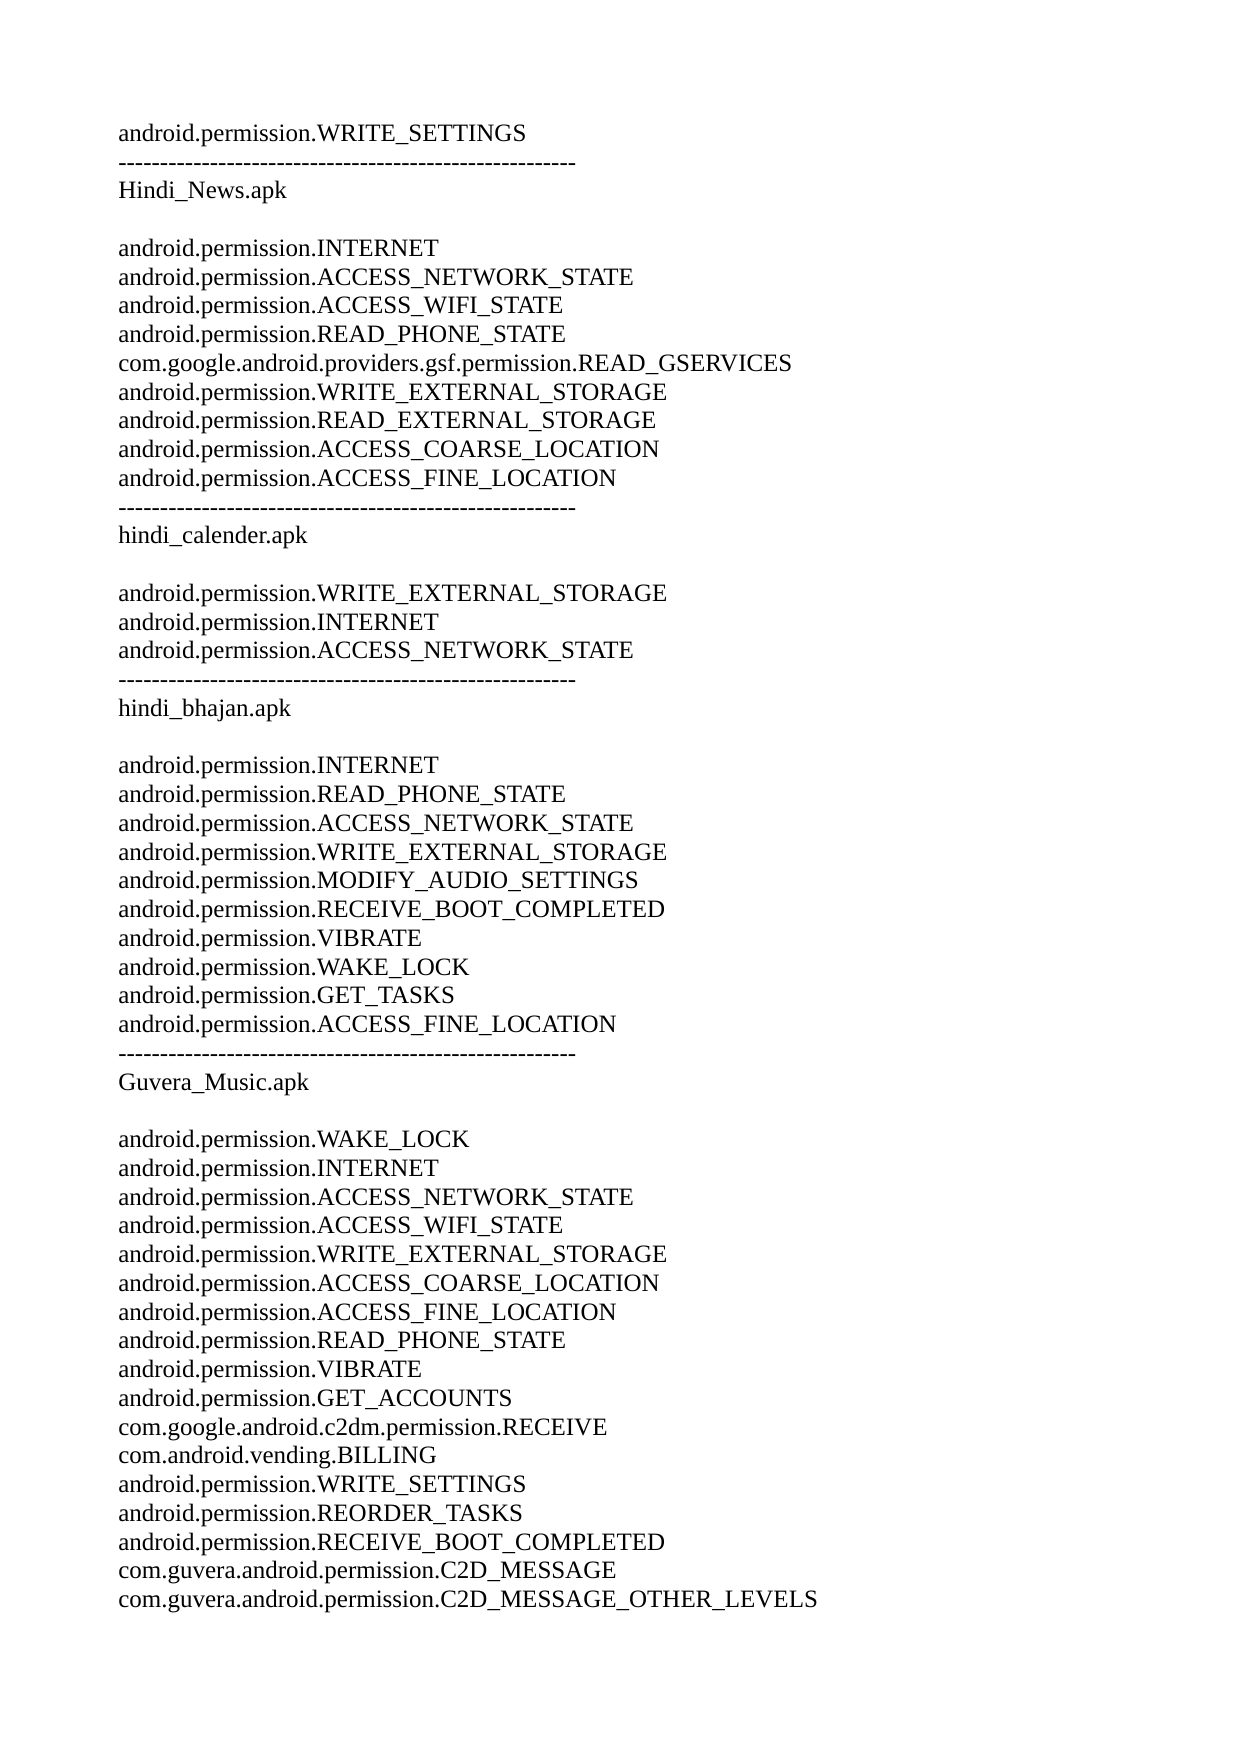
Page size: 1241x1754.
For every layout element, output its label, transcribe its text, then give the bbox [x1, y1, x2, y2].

text android.permission.ACCESS_NETWORK_STATE [118, 262, 1122, 291]
text hindi_bhajan.apk [118, 693, 1122, 722]
text android.permission.ACCESS_WIFI_STATE [118, 1211, 1122, 1239]
text android.permission.INTERNET [118, 233, 1122, 262]
text android.permission.WRITE_EXTERNAL_STORAGE [118, 1239, 1122, 1268]
text android.permission.GET_ACCOUNTS [118, 1383, 1122, 1412]
text Guvera_Music.apk [118, 1067, 1122, 1096]
text android.permission.WRITE_EXTERNAL_STORAGE [118, 578, 1122, 607]
text com.guvera.android.permission.C2D_MESSAGE_OTHER_LEVELS [118, 1584, 1122, 1613]
text android.permission.RECEIVE_BOOT_COMPLETED [118, 894, 1122, 923]
text android.permission.VIBRATE [118, 923, 1122, 952]
text android.permission.READ_PHONE_STATE [118, 779, 1122, 808]
text android.permission.WAKE_LOCK [118, 1124, 1122, 1153]
text android.permission.REORDER_TASKS [118, 1498, 1122, 1527]
text android.permission.MODIFY_AUDIO_SETTINGS [118, 866, 1122, 894]
text android.permission.WRITE_SETTINGS [118, 118, 1122, 147]
text android.permission.READ_EXTERNAL_STORAGE [118, 406, 1122, 434]
text android.permission.ACCESS_NETWORK_STATE [118, 1182, 1122, 1211]
text ------------------------------------------------------- [118, 1038, 1122, 1067]
text android.permission.INTERNET [118, 607, 1122, 636]
text Hindi_News.apk [118, 176, 1122, 204]
text ------------------------------------------------------- [118, 492, 1122, 521]
text android.permission.ACCESS_COARSE_LOCATION [118, 1268, 1122, 1297]
text android.permission.WRITE_EXTERNAL_STORAGE [118, 837, 1122, 866]
text android.permission.ACCESS_FINE_LOCATION [118, 463, 1122, 492]
text hindi_calender.apk [118, 521, 1122, 549]
text android.permission.ACCESS_NETWORK_STATE [118, 808, 1122, 837]
text android.permission.ACCESS_FINE_LOCATION [118, 1009, 1122, 1038]
text android.permission.READ_PHONE_STATE [118, 319, 1122, 348]
text android.permission.ACCESS_FINE_LOCATION [118, 1297, 1122, 1326]
text android.permission.VIBRATE [118, 1354, 1122, 1383]
text com.guvera.android.permission.C2D_MESSAGE [118, 1556, 1122, 1584]
text android.permission.ACCESS_WIFI_STATE [118, 291, 1122, 319]
text android.permission.INTERNET [118, 751, 1122, 779]
text ------------------------------------------------------- [118, 664, 1122, 693]
text com.android.vending.BILLING [118, 1441, 1122, 1469]
text android.permission.WRITE_SETTINGS [118, 1469, 1122, 1498]
text android.permission.ACCESS_COARSE_LOCATION [118, 434, 1122, 463]
text android.permission.WAKE_LOCK [118, 952, 1122, 981]
text android.permission.RECEIVE_BOOT_COMPLETED [118, 1527, 1122, 1556]
text com.google.android.c2dm.permission.RECEIVE [118, 1412, 1122, 1441]
text android.permission.GET_TASKS [118, 981, 1122, 1009]
text android.permission.INTERNET [118, 1153, 1122, 1182]
text android.permission.WRITE_EXTERNAL_STORAGE [118, 377, 1122, 406]
text com.google.android.providers.gsf.permission.READ_GSERVICES [118, 348, 1122, 377]
text ------------------------------------------------------- [118, 147, 1122, 176]
text android.permission.ACCESS_NETWORK_STATE [118, 636, 1122, 664]
text android.permission.READ_PHONE_STATE [118, 1326, 1122, 1354]
